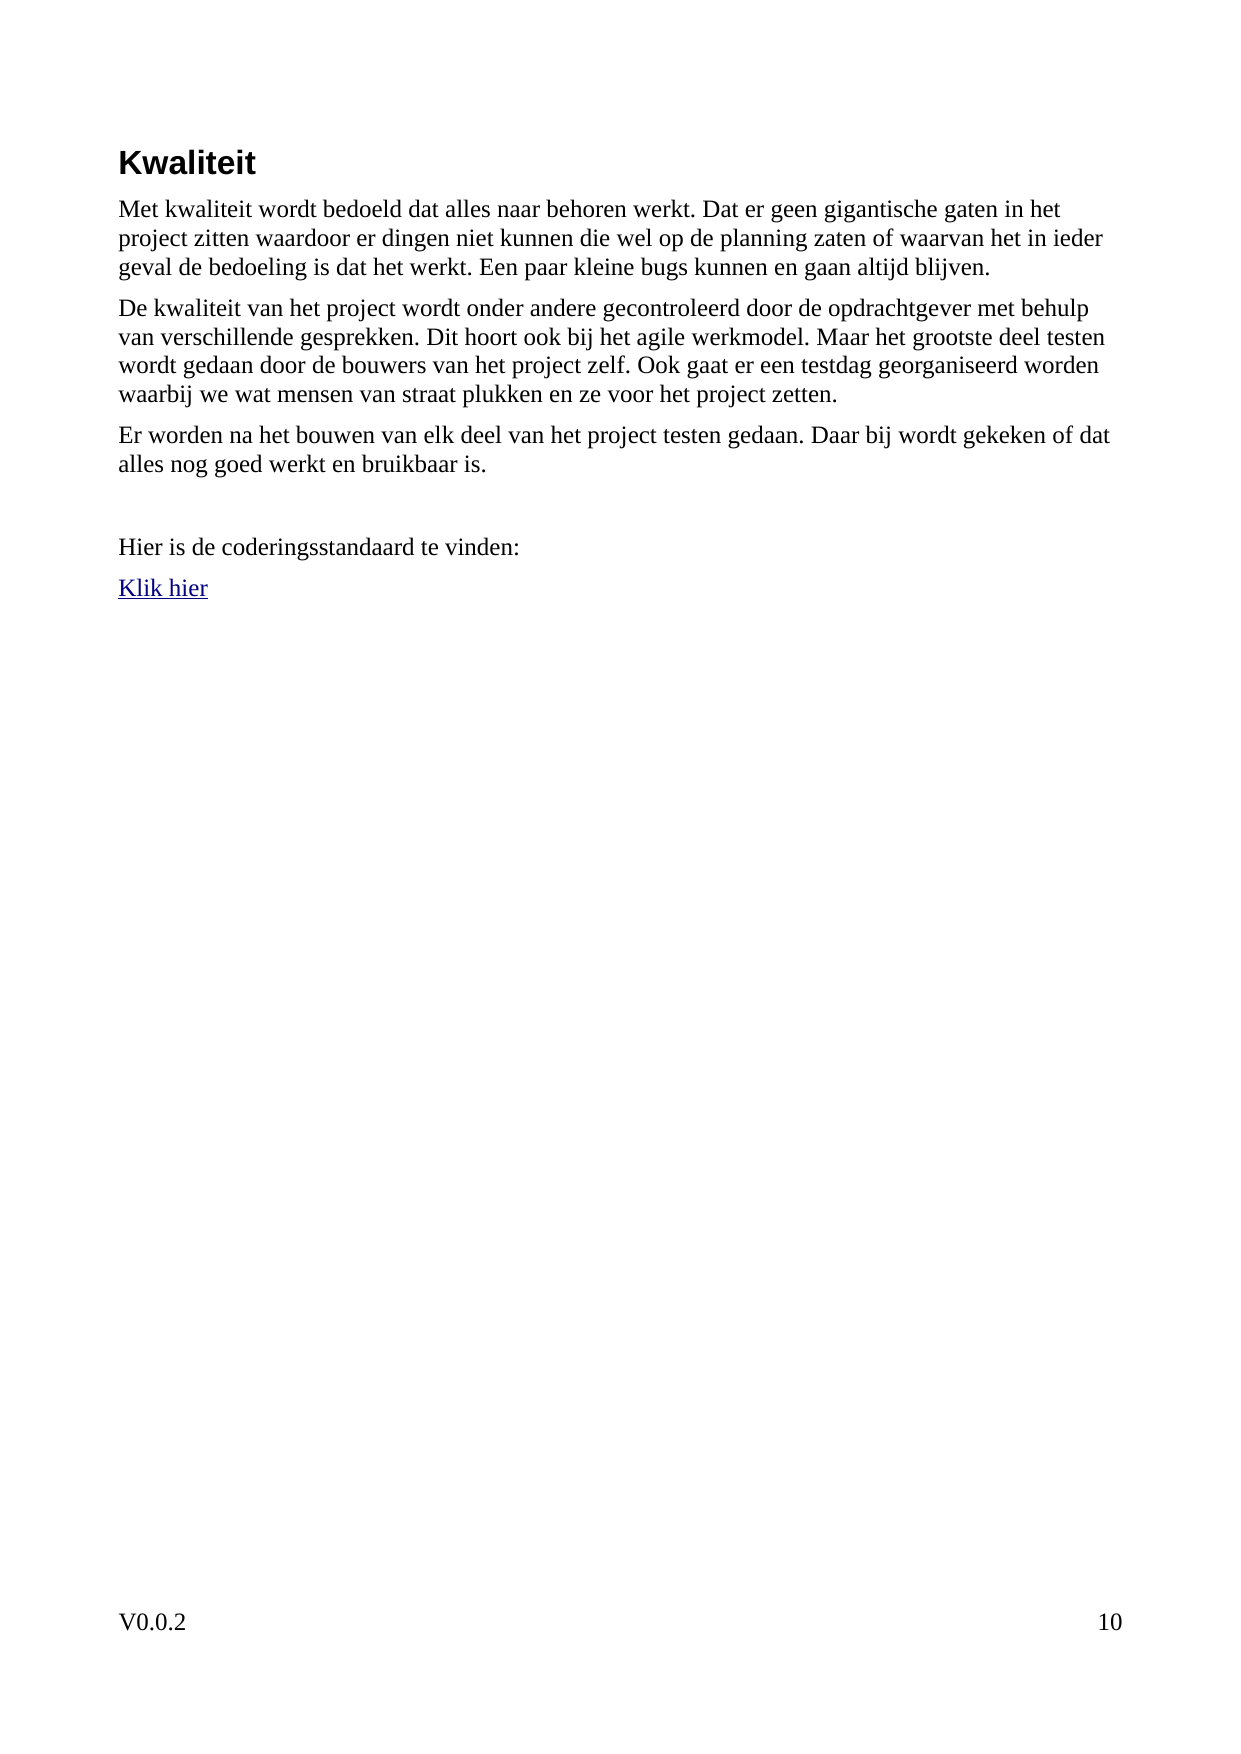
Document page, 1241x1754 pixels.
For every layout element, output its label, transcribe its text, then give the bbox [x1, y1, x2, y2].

text Er worden na het bouwen van elk deel van het project testen gedaan. Daar bij wordt gekeken of dat alles nog goed werkt en bruikbaar is. [118, 421, 1122, 478]
text Klik hier [118, 573, 1122, 602]
text Met kwaliteit wordt bedoeld dat alles naar behoren werkt. Dat er geen gigantische gaten in het project zitten waardoor er dingen niet kunnen die wel op de planning zaten of waarvan het in ieder geval de bedoeling is dat het werkt. Een paar kleine bugs kunnen en gaan altijd blijven. [118, 194, 1122, 281]
text Hier is de coderingsstandaard te vinden: [118, 532, 1122, 561]
subtitle Kwaliteit [118, 143, 1122, 182]
text De kwaliteit van het project wordt onder andere gecontroleerd door de opdrachtgever met behulp van verschillende gesprekken. Dit hoort ook bij het agile werkmodel. Maar het grootste deel testen wordt gedaan door de bouwers van het project zelf. Ook gaat er een testdag georganiseerd worden waarbij we wat mensen van straat plukken en ze voor het project zetten. [118, 293, 1122, 408]
